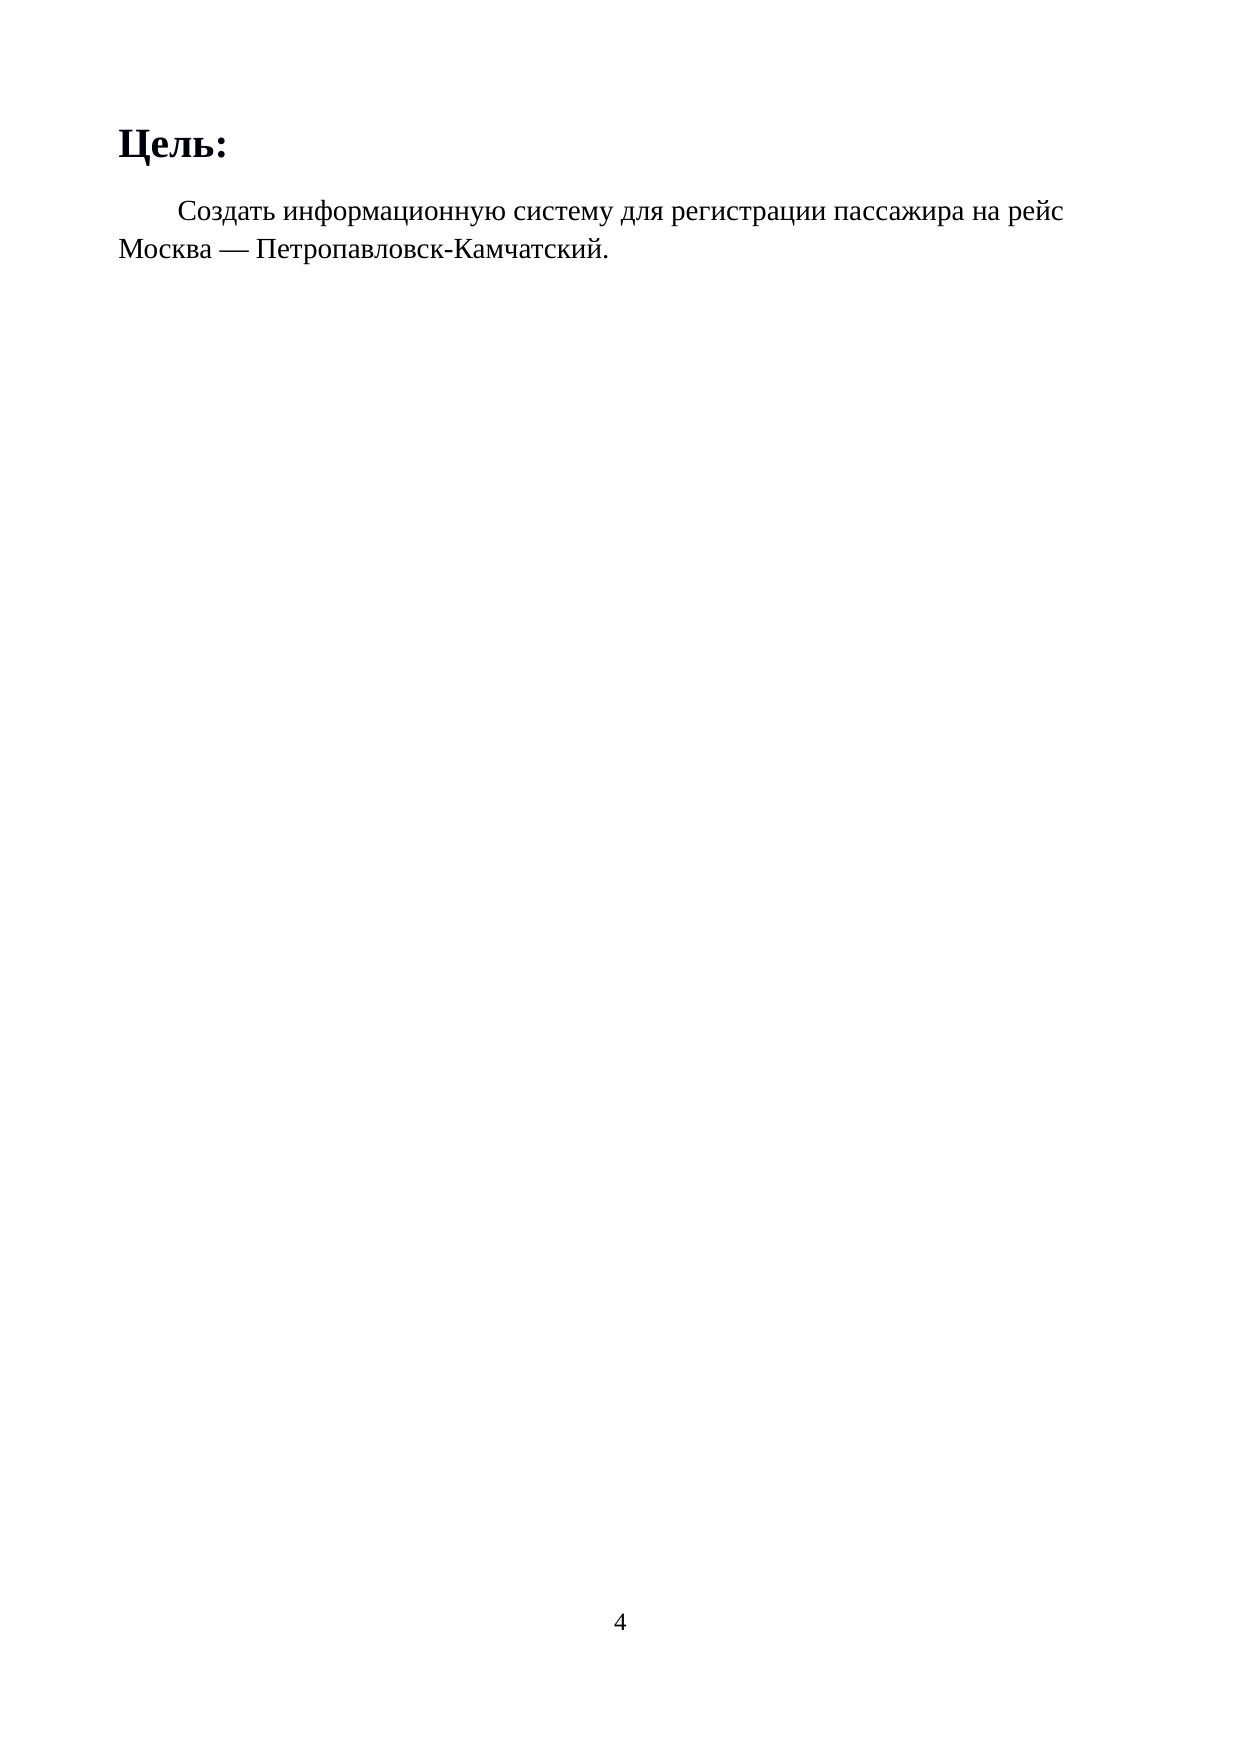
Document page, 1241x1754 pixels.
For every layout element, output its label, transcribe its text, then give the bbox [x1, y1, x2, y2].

text Создать информационную систему для регистрации пассажира на рейс Москва — Петропавловск-Камчатский. [118, 193, 1122, 265]
text Цель: [118, 118, 1122, 166]
